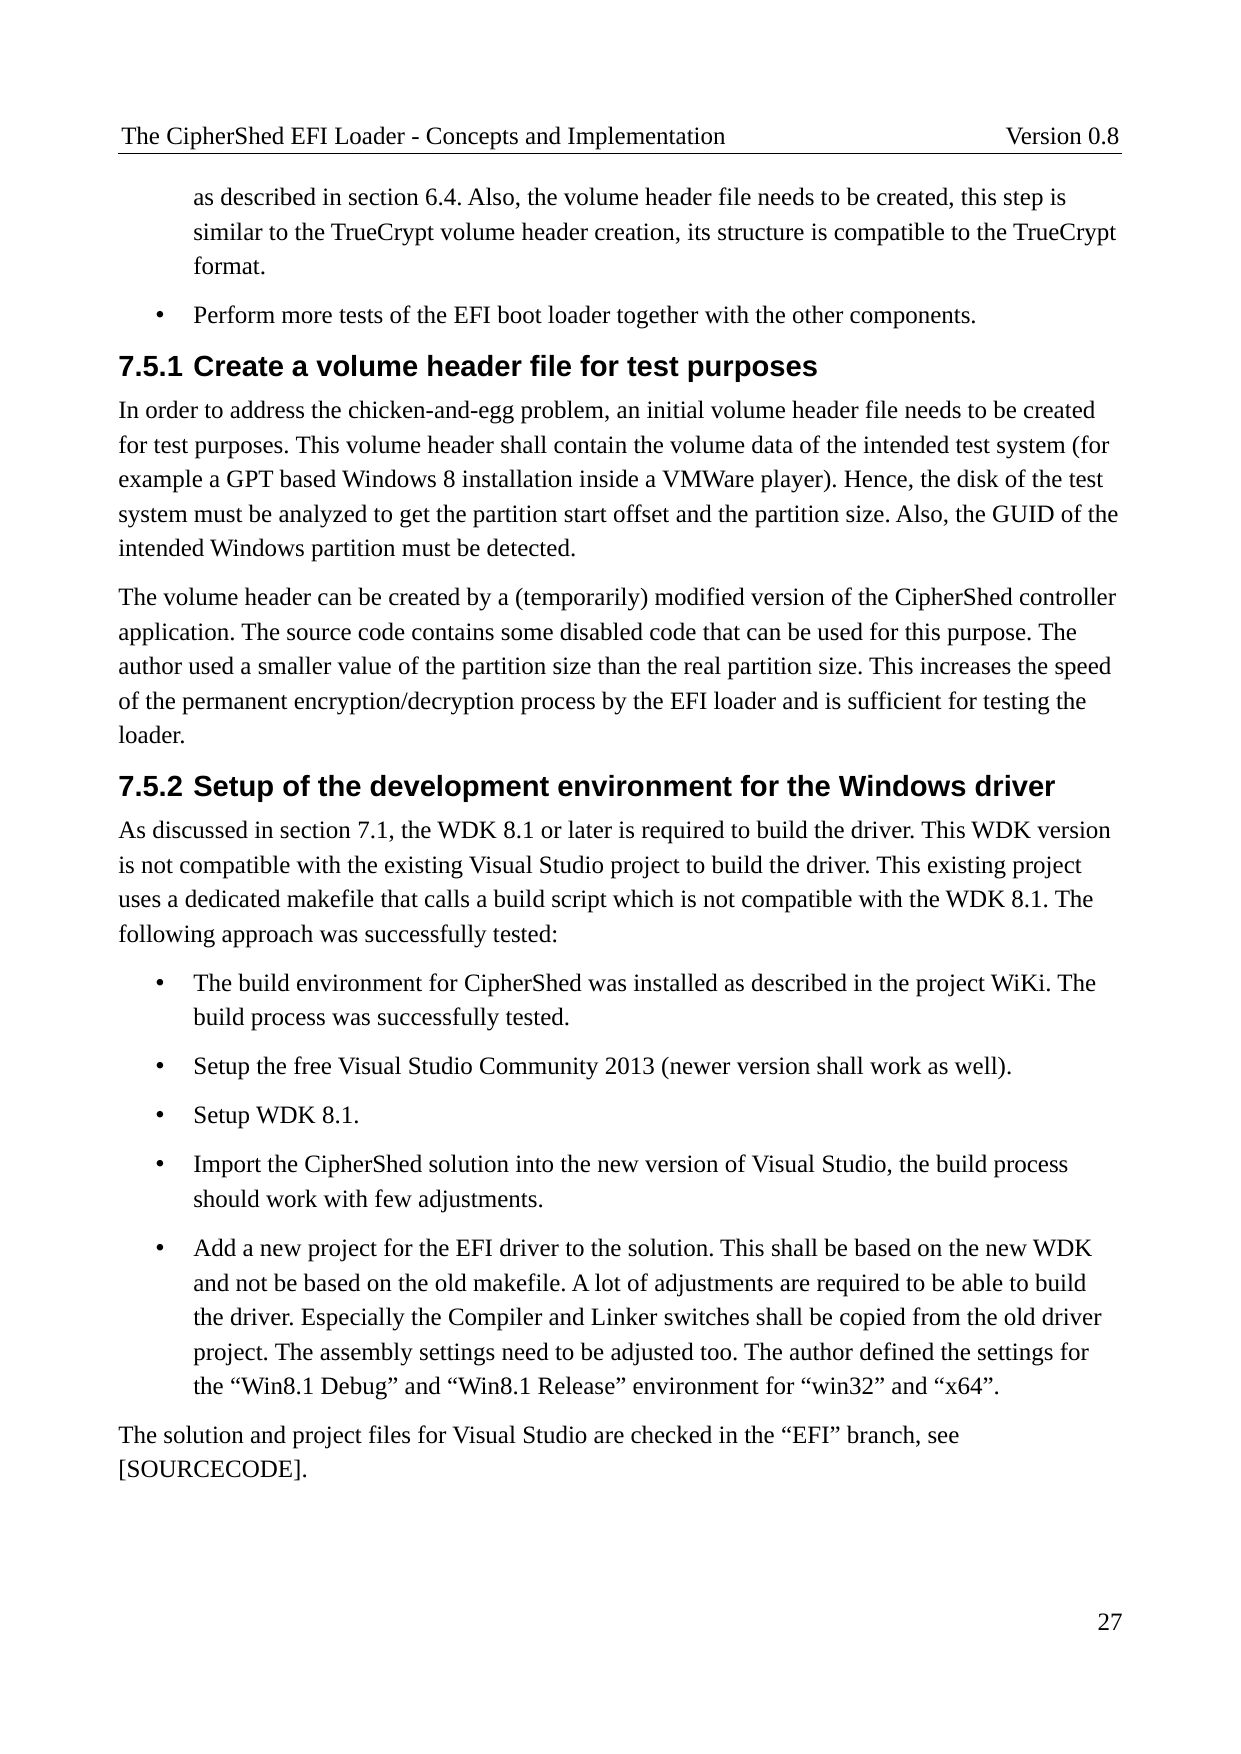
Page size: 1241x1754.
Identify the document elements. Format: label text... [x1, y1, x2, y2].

subtitle Create a volume header file for test purposes [118, 349, 1122, 383]
subtitle Setup of the development environment for the Windows driver [118, 769, 1122, 803]
list Setup WDK 8.1. [156, 1101, 1122, 1129]
list as described in section 6.4. Also, the volume header file needs to be created, this step is similar to the TrueCrypt volume header creation, its structure is compatible to the TrueCrypt format. [156, 182, 1122, 280]
list Perform more tests of the EFI boot loader together with the other components. [156, 300, 1122, 329]
list Setup the free Visual Studio Community 2013 (newer version shall work as well). [156, 1051, 1122, 1080]
list The build environment for CipherShed was installed as described in the project WiKi. The build process was successfully tested. [156, 968, 1122, 1031]
list Import the CipherShed solution into the new version of Visual Studio, the build process should work with few adjustments. [156, 1149, 1122, 1213]
text The solution and project files for Visual Studio are checked in the “EFI” branch, see [SOURCECODE]. [118, 1420, 1122, 1483]
list Add a new project for the EFI driver to the solution. This shall be based on the new WDK and not be based on the old makefile. A lot of adjustments are required to be able to build the driver. Especially the Compiler and Linker switches shall be copied from the old driver project. The assembly settings need to be adjusted too. The author defined the settings for the “Win8.1 Debug” and “Win8.1 Release” environment for “win32” and “x64”. [156, 1233, 1122, 1400]
text As discussed in section 7.1, the WDK 8.1 or later is required to build the driver. This WDK version is not compatible with the existing Visual Studio project to build the driver. This existing project uses a dedicated makefile that calls a build script which is not compatible with the WDK 8.1. The following approach was successfully tested: [118, 815, 1122, 948]
text In order to address the chicken-and-egg problem, an initial volume header file needs to be created for test purposes. This volume header shall contain the volume data of the intended test system (for example a GPT based Windows 8 installation inside a VMWare player). Hence, the disk of the test system must be analyzed to get the partition start offset and the partition size. Also, the GUID of the intended Windows partition must be detected. [118, 395, 1122, 562]
text The volume header can be created by a (temporarily) modified version of the CipherShed controller application. The source code contains some disabled code that can be used for this purpose. The author used a smaller value of the partition size than the real partition size. This increases the speed of the permanent encryption/decryption process by the EFI loader and is sufficient for testing the loader. [118, 582, 1122, 749]
